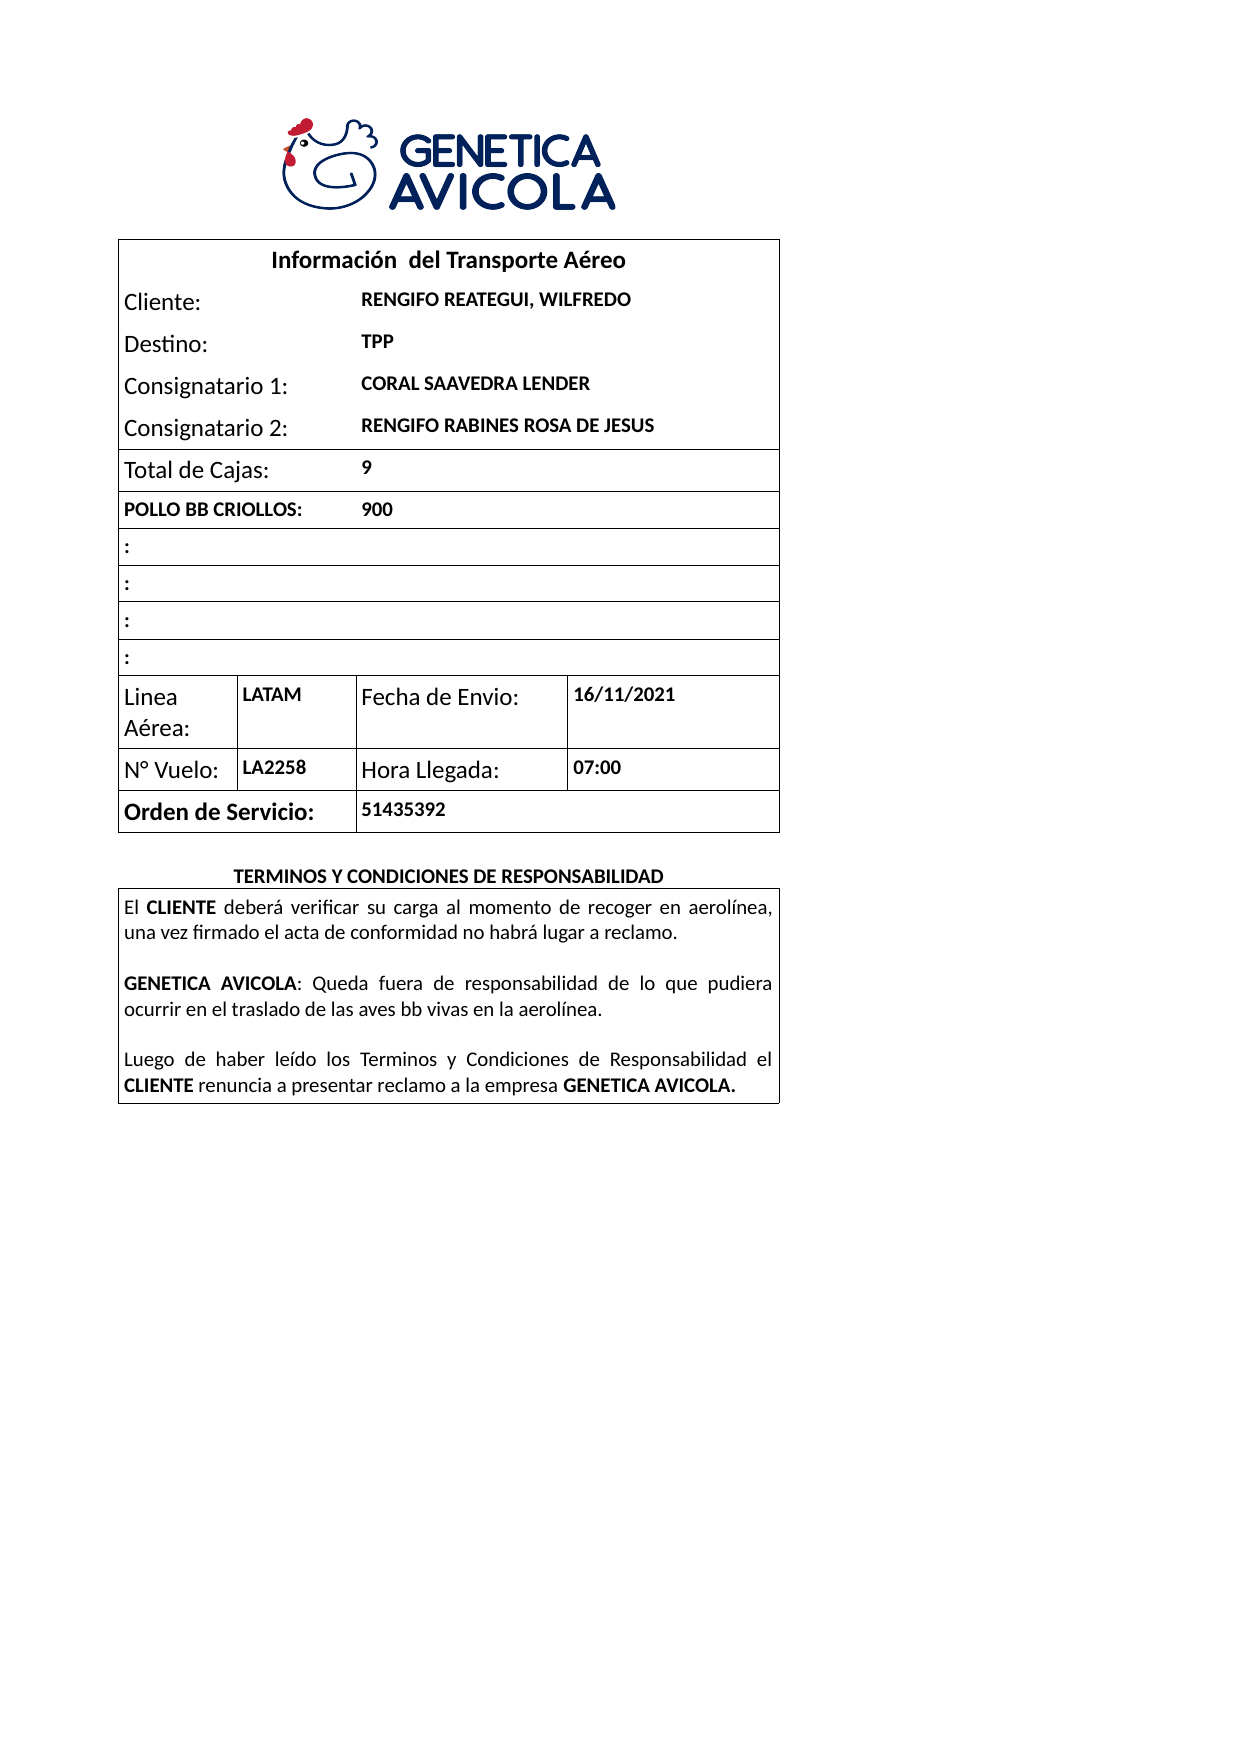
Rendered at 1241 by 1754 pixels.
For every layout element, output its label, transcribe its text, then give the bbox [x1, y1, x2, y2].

table_cell 9 [356, 450, 779, 491]
table_cell 16/11/2021 [568, 676, 779, 748]
table_cell RENGIFO RABINES ROSA DE JESUS [356, 406, 779, 448]
table_cell El CLIENTE deberá verificar su carga al momento de recoger en aerolínea, una vez firmado el acta de conformidad no habrá lugar a reclamo. GENETICA AVICOLA: Queda fuera de responsabilidad de lo que pudiera ocurrir en el traslado de las aves bb vivas en la aerolínea. Luego de haber leído los Terminos y Condiciones de Responsabilidad el CLIENTE renuncia a presentar reclamo a la empresa GENETICA AVICOLA. [119, 889, 779, 1103]
table_header Información del Transporte Aéreo [119, 240, 779, 281]
table_cell N° Vuelo: [119, 749, 237, 790]
table_cell [356, 602, 779, 638]
table_cell Destino: [119, 323, 356, 364]
table_cell 07:00 [568, 749, 779, 790]
table_cell : [119, 640, 356, 675]
table_cell [356, 529, 779, 564]
table_cell : [119, 602, 356, 638]
table_cell Total de Cajas: [119, 450, 356, 491]
table_cell LATAM [238, 676, 356, 748]
table_cell Hora Llegada: [357, 749, 567, 790]
table_cell Orden de Servicio: [119, 791, 356, 832]
table_cell LA2258 [238, 749, 356, 790]
picture [282, 118, 616, 210]
table_cell [356, 640, 779, 675]
table_cell 900 [356, 492, 779, 527]
table_cell CORAL SAAVEDRA LENDER [356, 365, 779, 406]
table_cell : [119, 529, 356, 564]
table_cell POLLO BB CRIOLLOS: [119, 492, 356, 527]
table_cell [356, 566, 779, 601]
table_cell : [119, 566, 356, 601]
table_cell Consignatario 1: [119, 365, 356, 406]
table_cell RENGIFO REATEGUI, WILFREDO [356, 281, 779, 322]
table_cell Cliente: [119, 281, 356, 322]
table_cell TPP [356, 323, 779, 364]
table_cell Consignatario 2: [119, 406, 356, 448]
table_cell Linea Aérea: [119, 676, 237, 748]
table_cell 51435392 [357, 791, 779, 832]
table_cell TERMINOS Y CONDICIONES DE RESPONSABILIDAD [118, 833, 779, 888]
table_cell Fecha de Envio: [357, 676, 567, 748]
